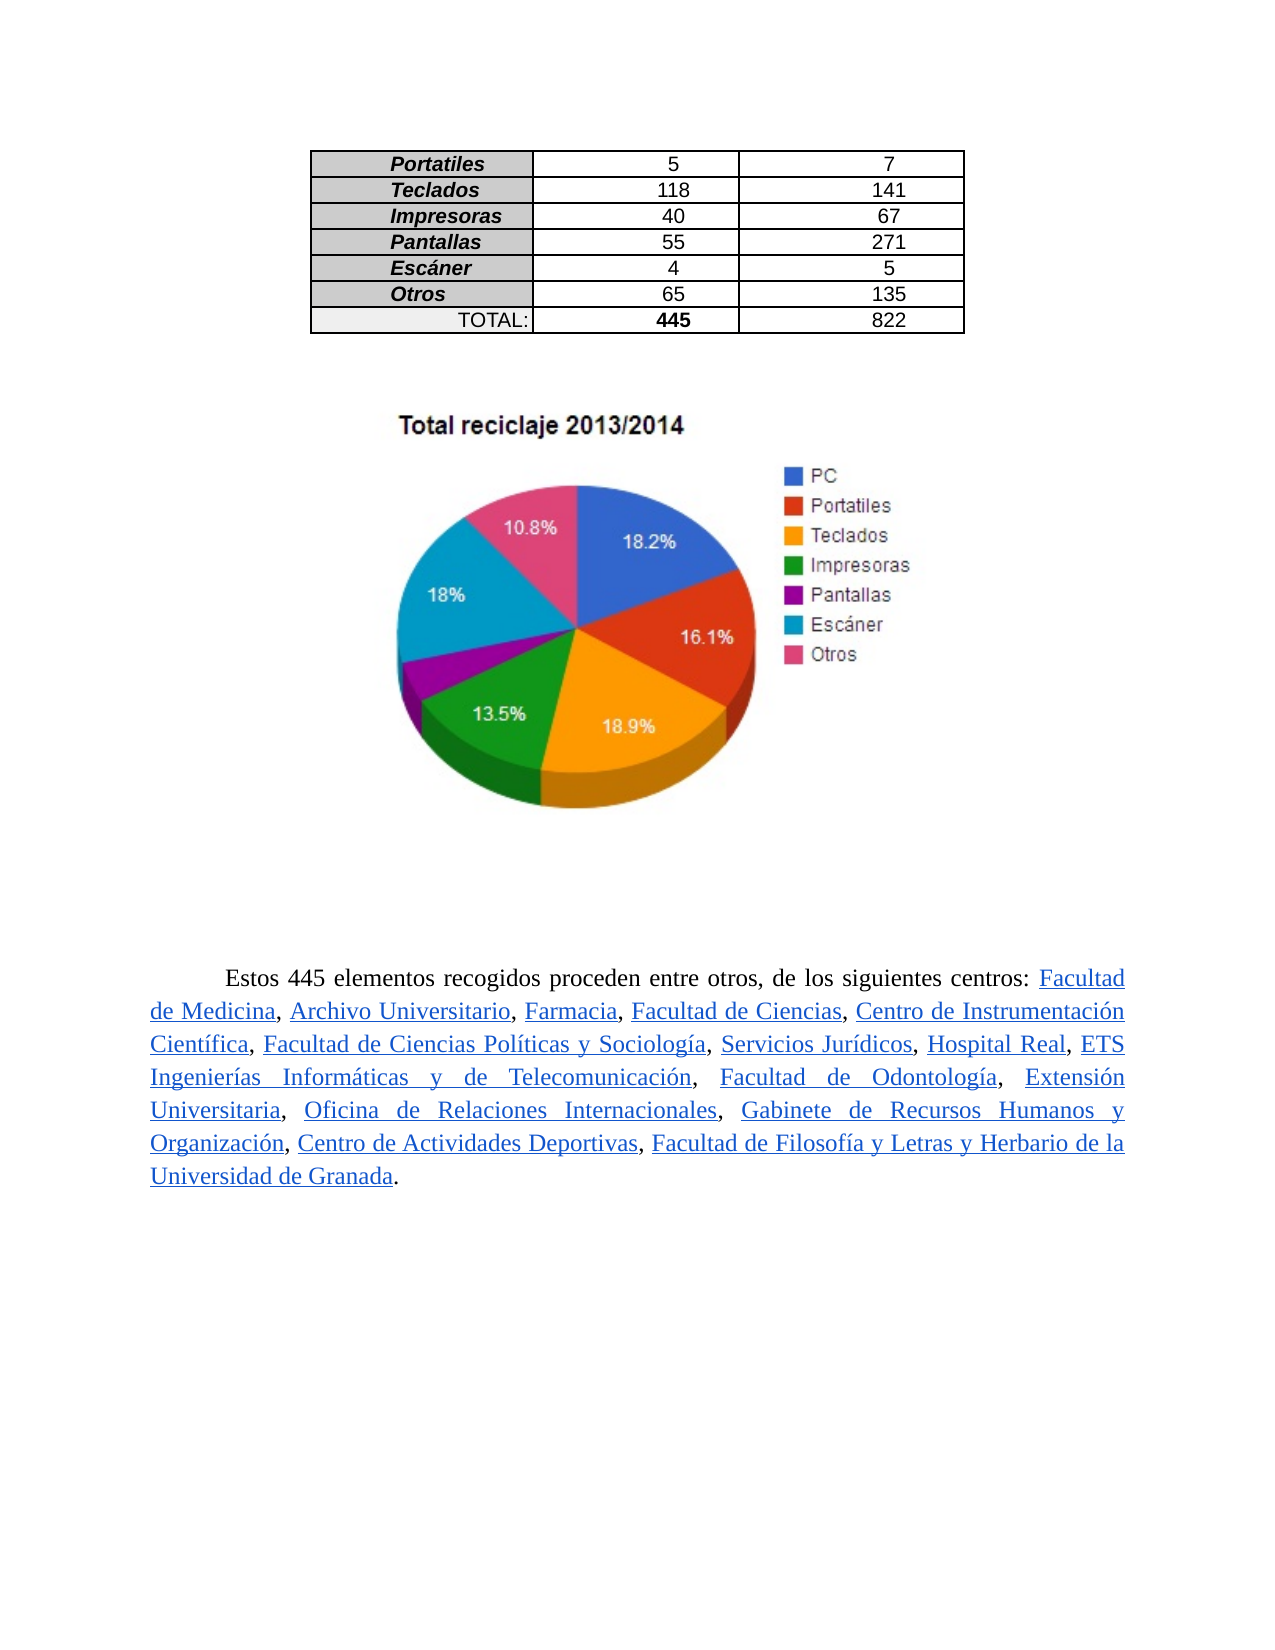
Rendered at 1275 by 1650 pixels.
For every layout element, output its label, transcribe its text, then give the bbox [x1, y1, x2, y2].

table_cell 65 [534, 282, 738, 306]
table_cell 5 [740, 256, 963, 280]
table_cell Portatiles [312, 152, 532, 176]
table_cell 5 [534, 152, 738, 176]
table_cell Pantallas [312, 230, 532, 254]
table_cell Impresoras [312, 204, 532, 228]
table_cell 118 [534, 178, 738, 202]
table_cell 822 [740, 308, 963, 332]
table_cell 135 [740, 282, 963, 306]
table_cell 40 [534, 204, 738, 228]
table_cell 55 [534, 230, 738, 254]
table_cell 141 [740, 178, 963, 202]
table_cell 4 [534, 256, 738, 280]
table_cell 7 [740, 152, 963, 176]
table_cell Teclados [312, 178, 532, 202]
table_cell Escáner [312, 256, 532, 280]
text Estos 445 elementos recogidos proceden entre otros, de los siguientes centros: Facultad de Medicina, Archivo Universitario, Farmacia, Facultad de Ciencias, Centro de Instrumentación Científica, Facultad de Ciencias Políticas y Sociología, Servicios Jurídicos, Hospital Real, ETS Ingenierías Informáticas y de Telecomunicación, Facultad de Odontología, Extensión Universitaria, Oficina de Relaciones Internacionales, Gabinete de Recursos Humanos y Organización, Centro de Actividades Deportivas, Facultad de Filosofía y Letras y Herbario de la Universidad de Granada. [150, 963, 1125, 1189]
picture [225, 364, 1144, 929]
table_cell TOTAL: [312, 308, 532, 332]
table_cell 445 [534, 308, 738, 332]
table_cell 271 [740, 230, 963, 254]
table_cell Otros [312, 282, 532, 306]
table_cell 67 [740, 204, 963, 228]
